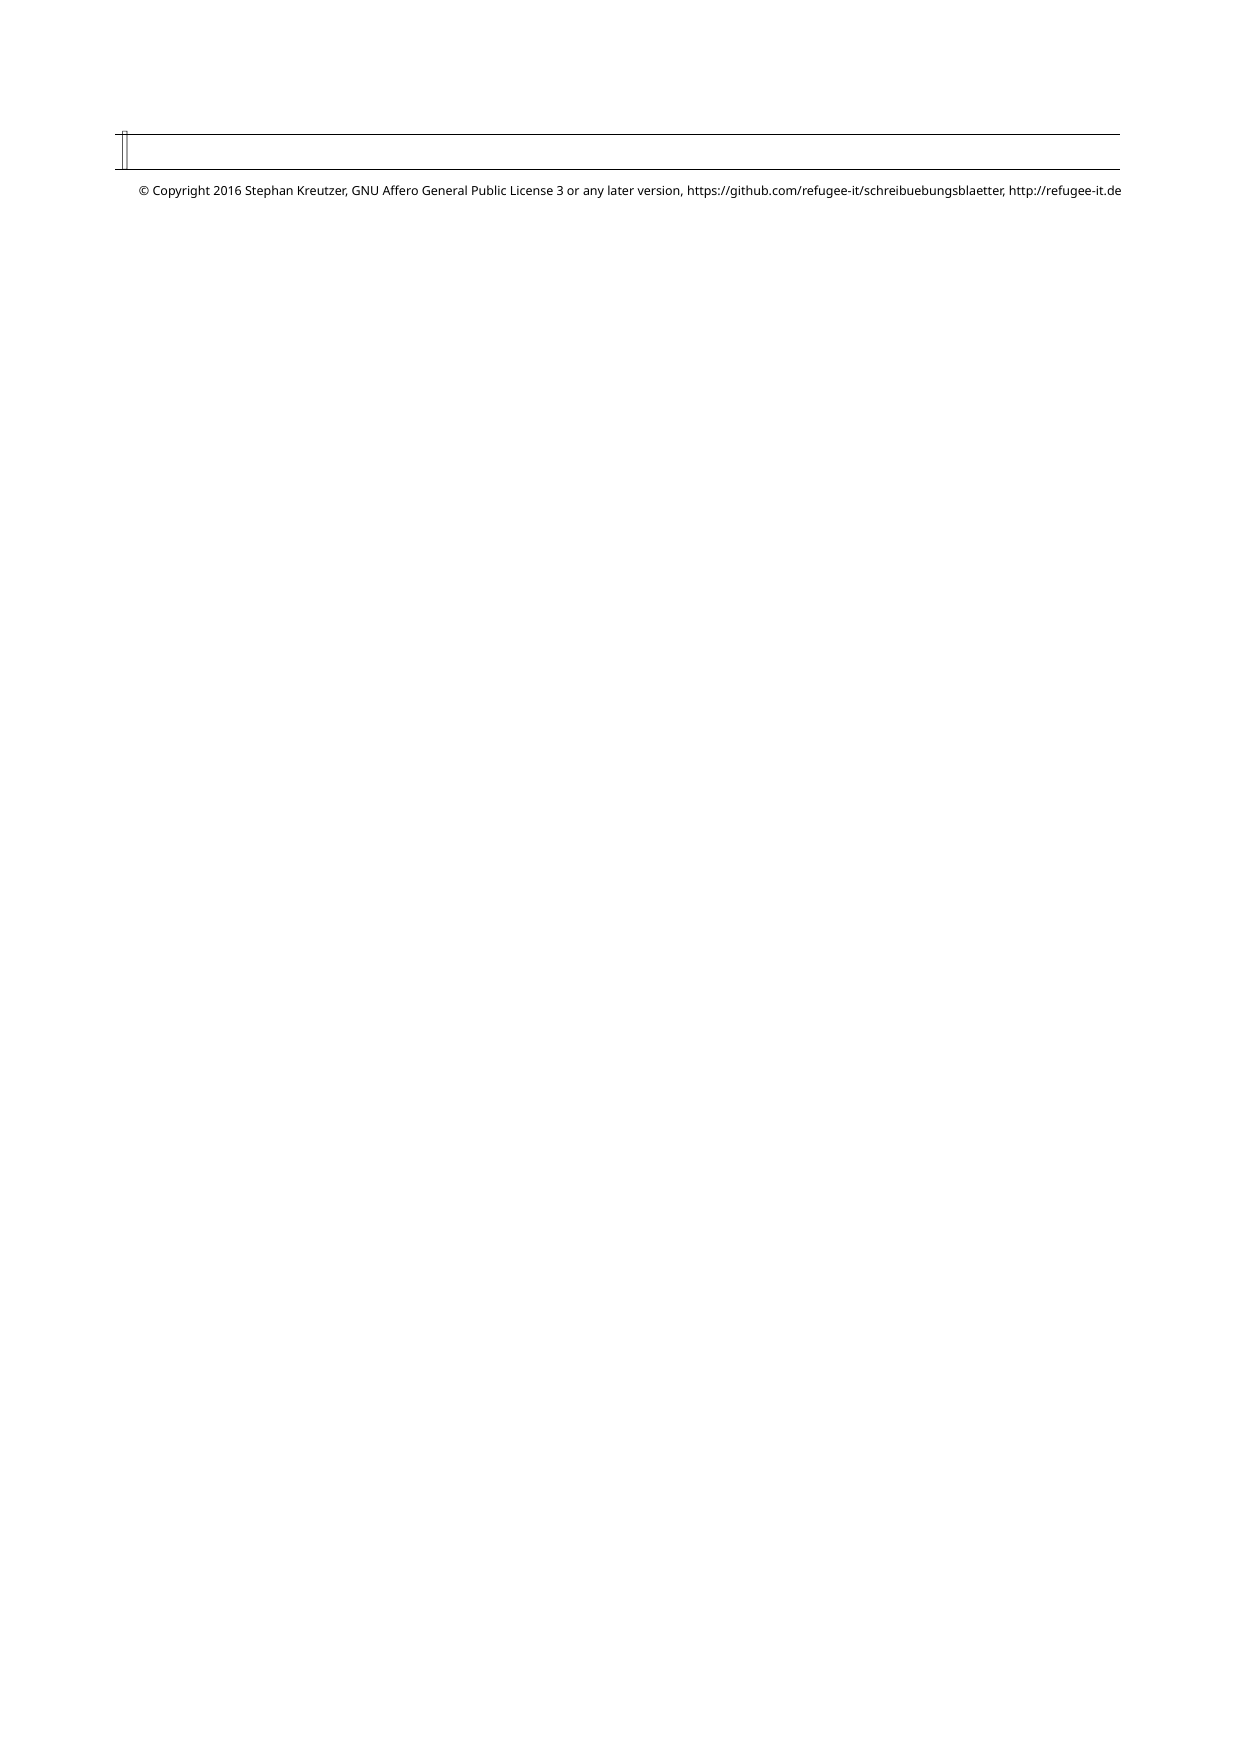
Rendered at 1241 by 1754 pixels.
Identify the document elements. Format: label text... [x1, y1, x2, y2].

text © Copyright 2016 Stephan Kreutzer, GNU Affero General Public License 3 or any later version, https://github.com/refugee-it/schreibuebungsblaetter, http://refugee-it.de [118, 182, 1122, 199]
text l [118, 118, 1122, 182]
